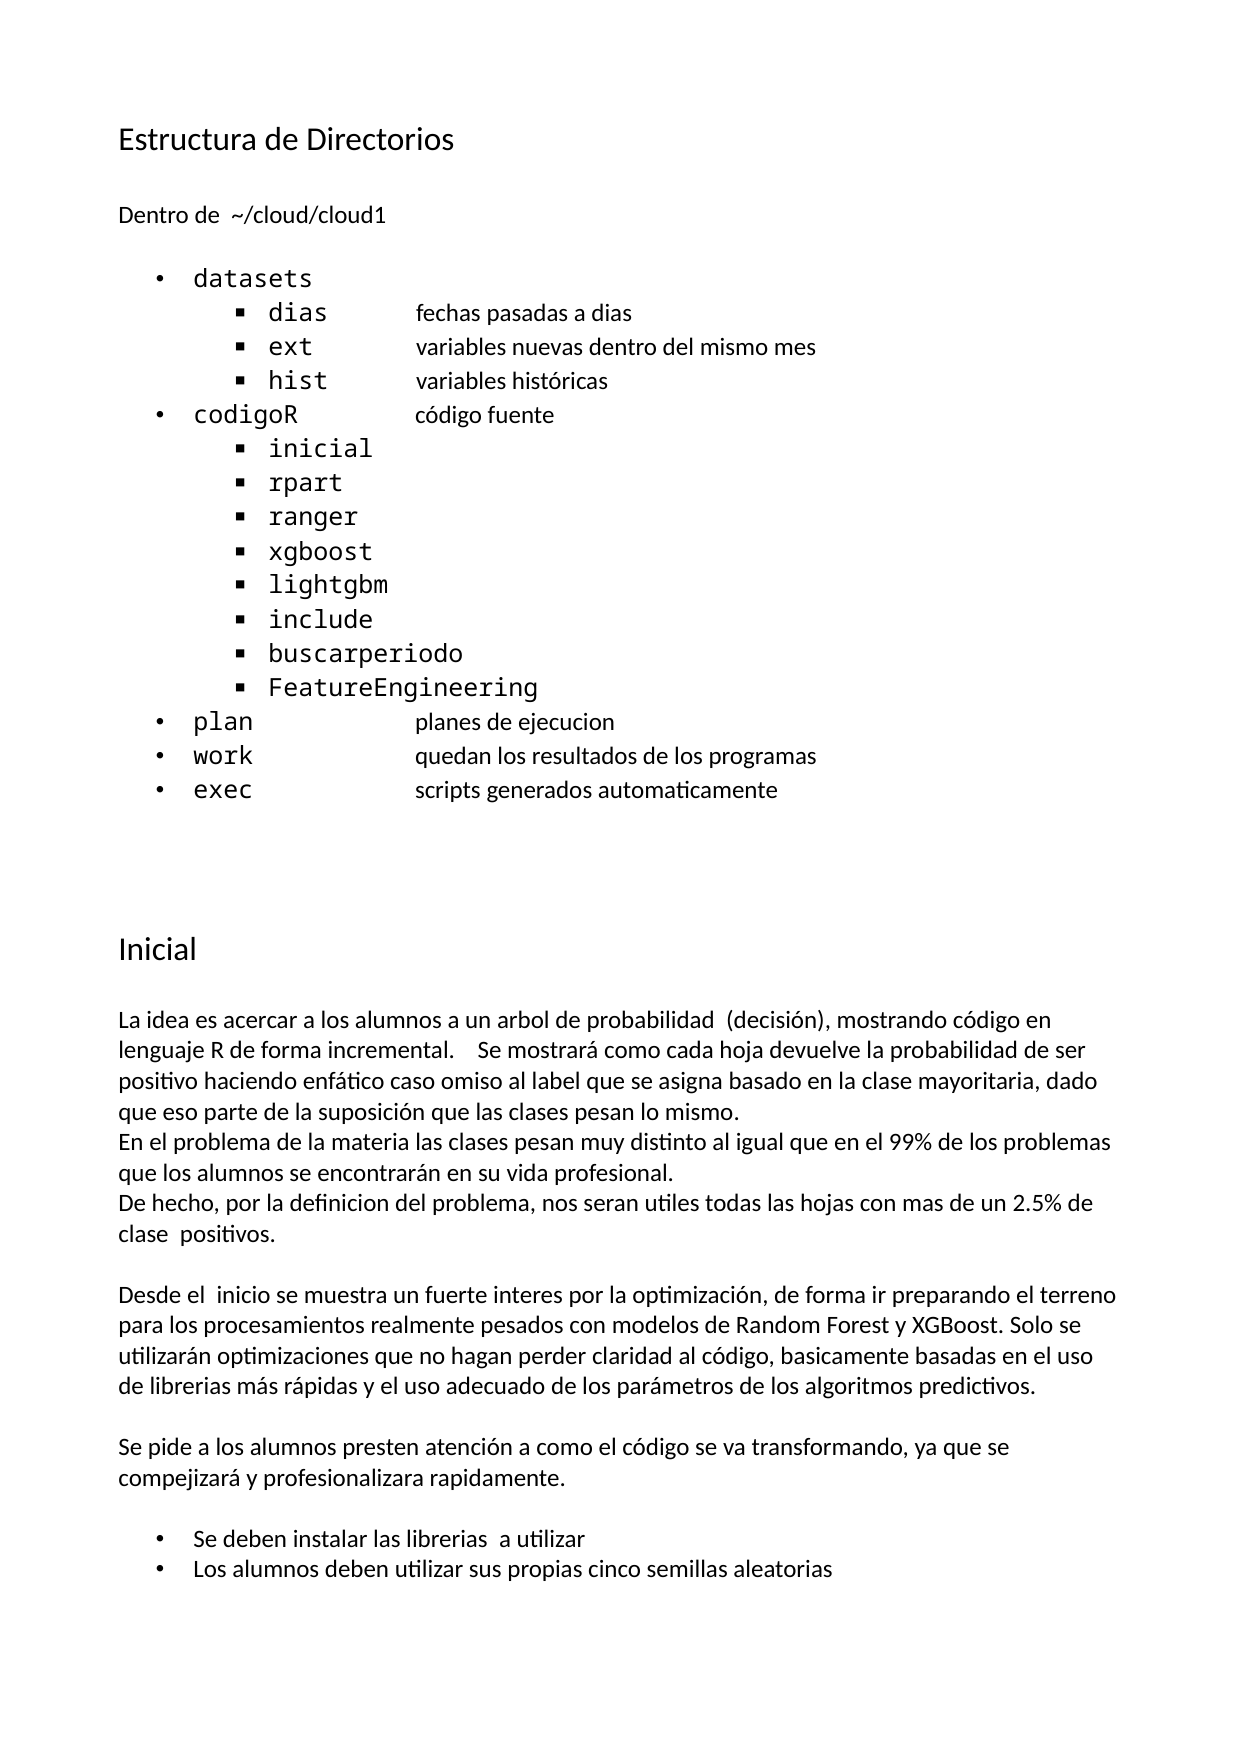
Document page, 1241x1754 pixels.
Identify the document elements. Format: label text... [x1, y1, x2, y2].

list exec scripts generados automaticamente [156, 772, 1122, 806]
text En el problema de la materia las clases pesan muy distinto al igual que en el 99% de los problemas que los alumnos se encontrarán en su vida profesional. [118, 1126, 1122, 1187]
list Los alumnos deben utilizar sus propias cinco semillas aleatorias [156, 1553, 1122, 1584]
list work quedan los resultados de los programas [156, 737, 1122, 772]
text Dentro de ~/cloud/cloud1 [118, 199, 1122, 230]
list codigoR código fuente [156, 397, 1122, 431]
list hist variables históricas [231, 363, 1122, 397]
text Estructura de Directorios [118, 118, 1122, 159]
list inicial [231, 431, 1122, 465]
list buscarperiodo [231, 635, 1122, 669]
list Se deben instalar las librerias a utilizar [156, 1523, 1122, 1553]
list FeatureEngineering [231, 669, 1122, 703]
text Inicial [118, 928, 1122, 968]
list ranger [231, 499, 1122, 533]
text De hecho, por la definicion del problema, nos seran utiles todas las hojas con mas de un 2.5% de clase positivos. [118, 1187, 1122, 1248]
list plan planes de ejecucion [156, 703, 1122, 737]
list include [231, 601, 1122, 635]
text Se pide a los alumnos presten atención a como el código se va transformando, ya que se compejizará y profesionalizara rapidamente. [118, 1431, 1122, 1492]
list ext variables nuevas dentro del mismo mes [231, 329, 1122, 363]
list dias fechas pasadas a dias [231, 295, 1122, 329]
list datasets [156, 261, 1122, 295]
list lightgbm [231, 567, 1122, 601]
list xgboost [231, 533, 1122, 567]
text Desde el inicio se muestra un fuerte interes por la optimización, de forma ir preparando el terreno para los procesamientos realmente pesados con modelos de Random Forest y XGBoost. Solo se utilizarán optimizaciones que no hagan perder claridad al código, basicamente basadas en el uso de librerias más rápidas y el uso adecuado de los parámetros de los algoritmos predictivos. [118, 1279, 1122, 1401]
list rpart [231, 465, 1122, 499]
text La idea es acercar a los alumnos a un arbol de probabilidad (decisión), mostrando código en lenguaje R de forma incremental. Se mostrará como cada hoja devuelve la probabilidad de ser positivo haciendo enfático caso omiso al label que se asigna basado en la clase mayoritaria, dado que eso parte de la suposición que las clases pesan lo mismo. [118, 1004, 1122, 1126]
